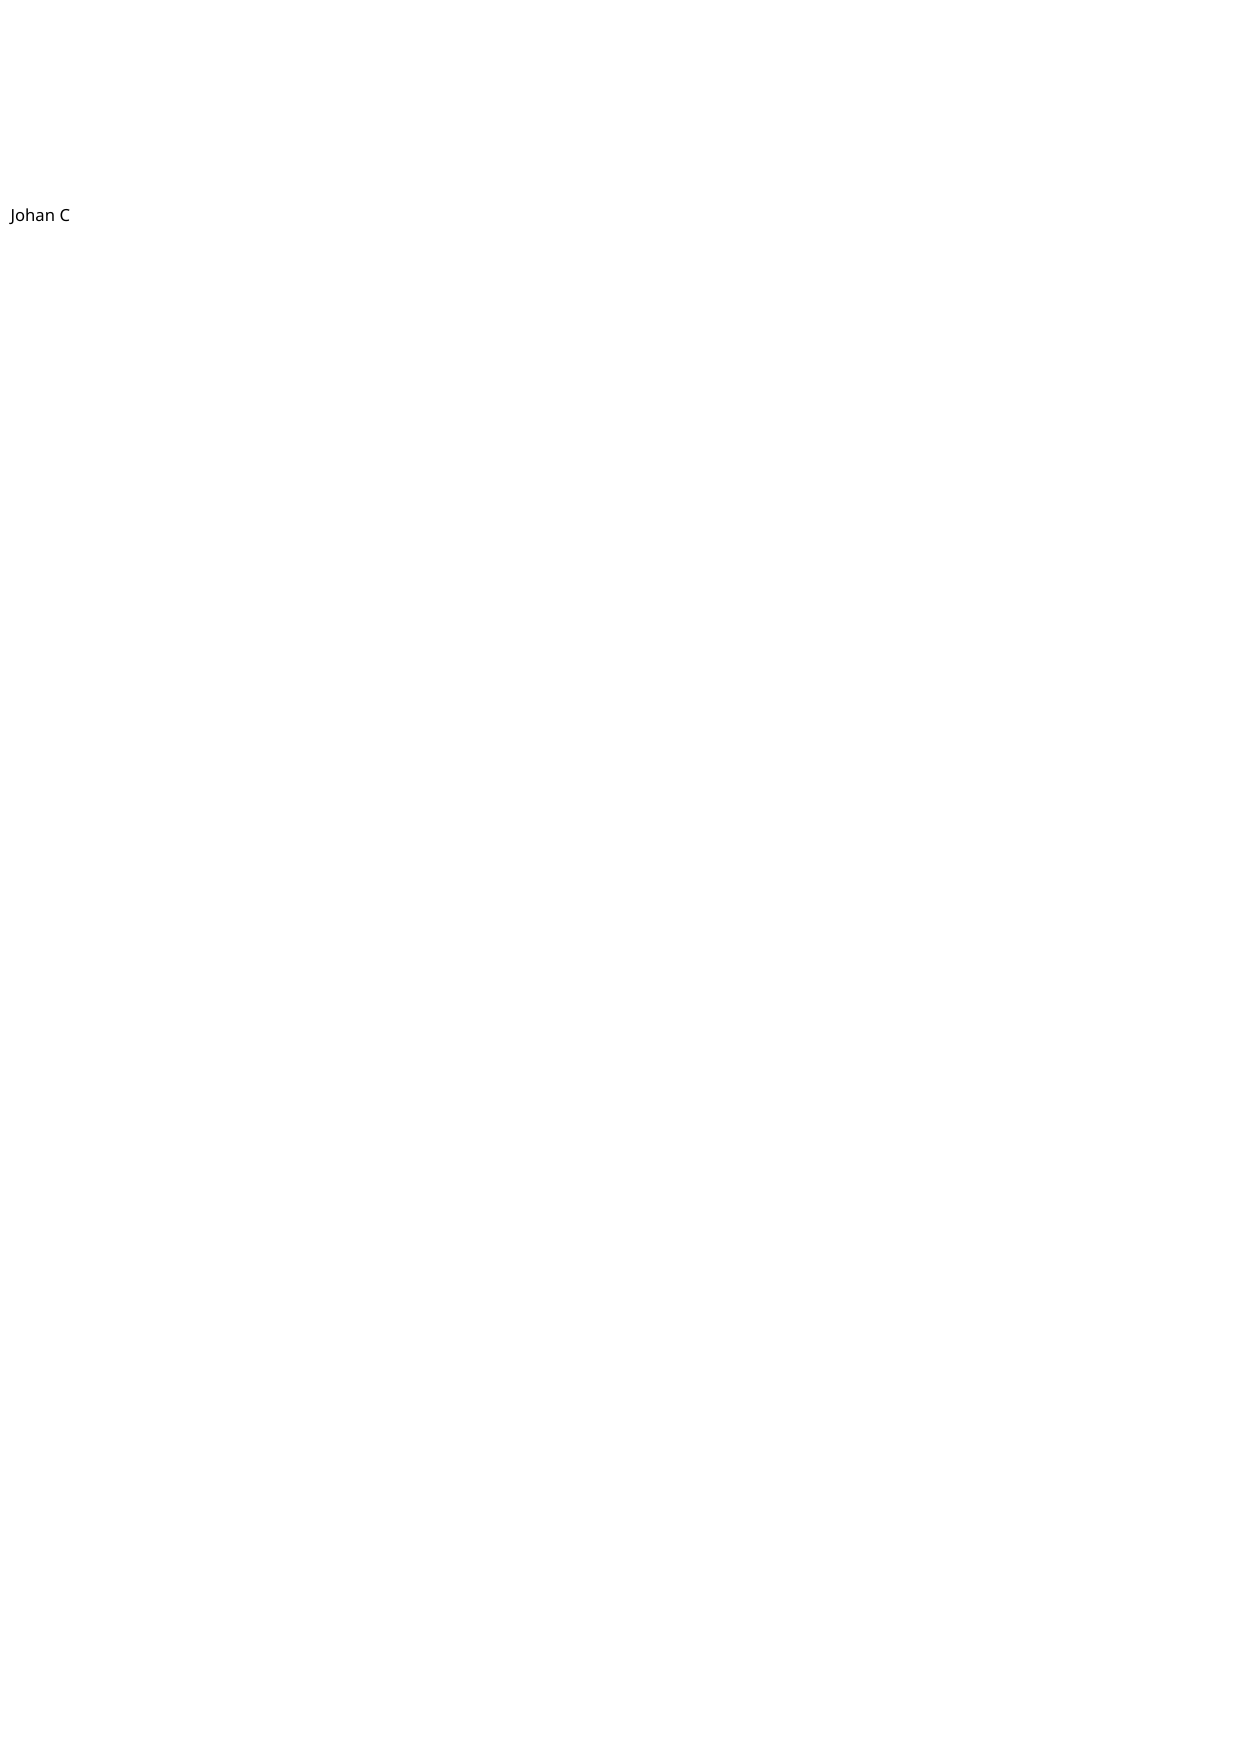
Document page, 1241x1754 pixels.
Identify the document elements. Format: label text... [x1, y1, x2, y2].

text Johan C [10, 204, 583, 227]
